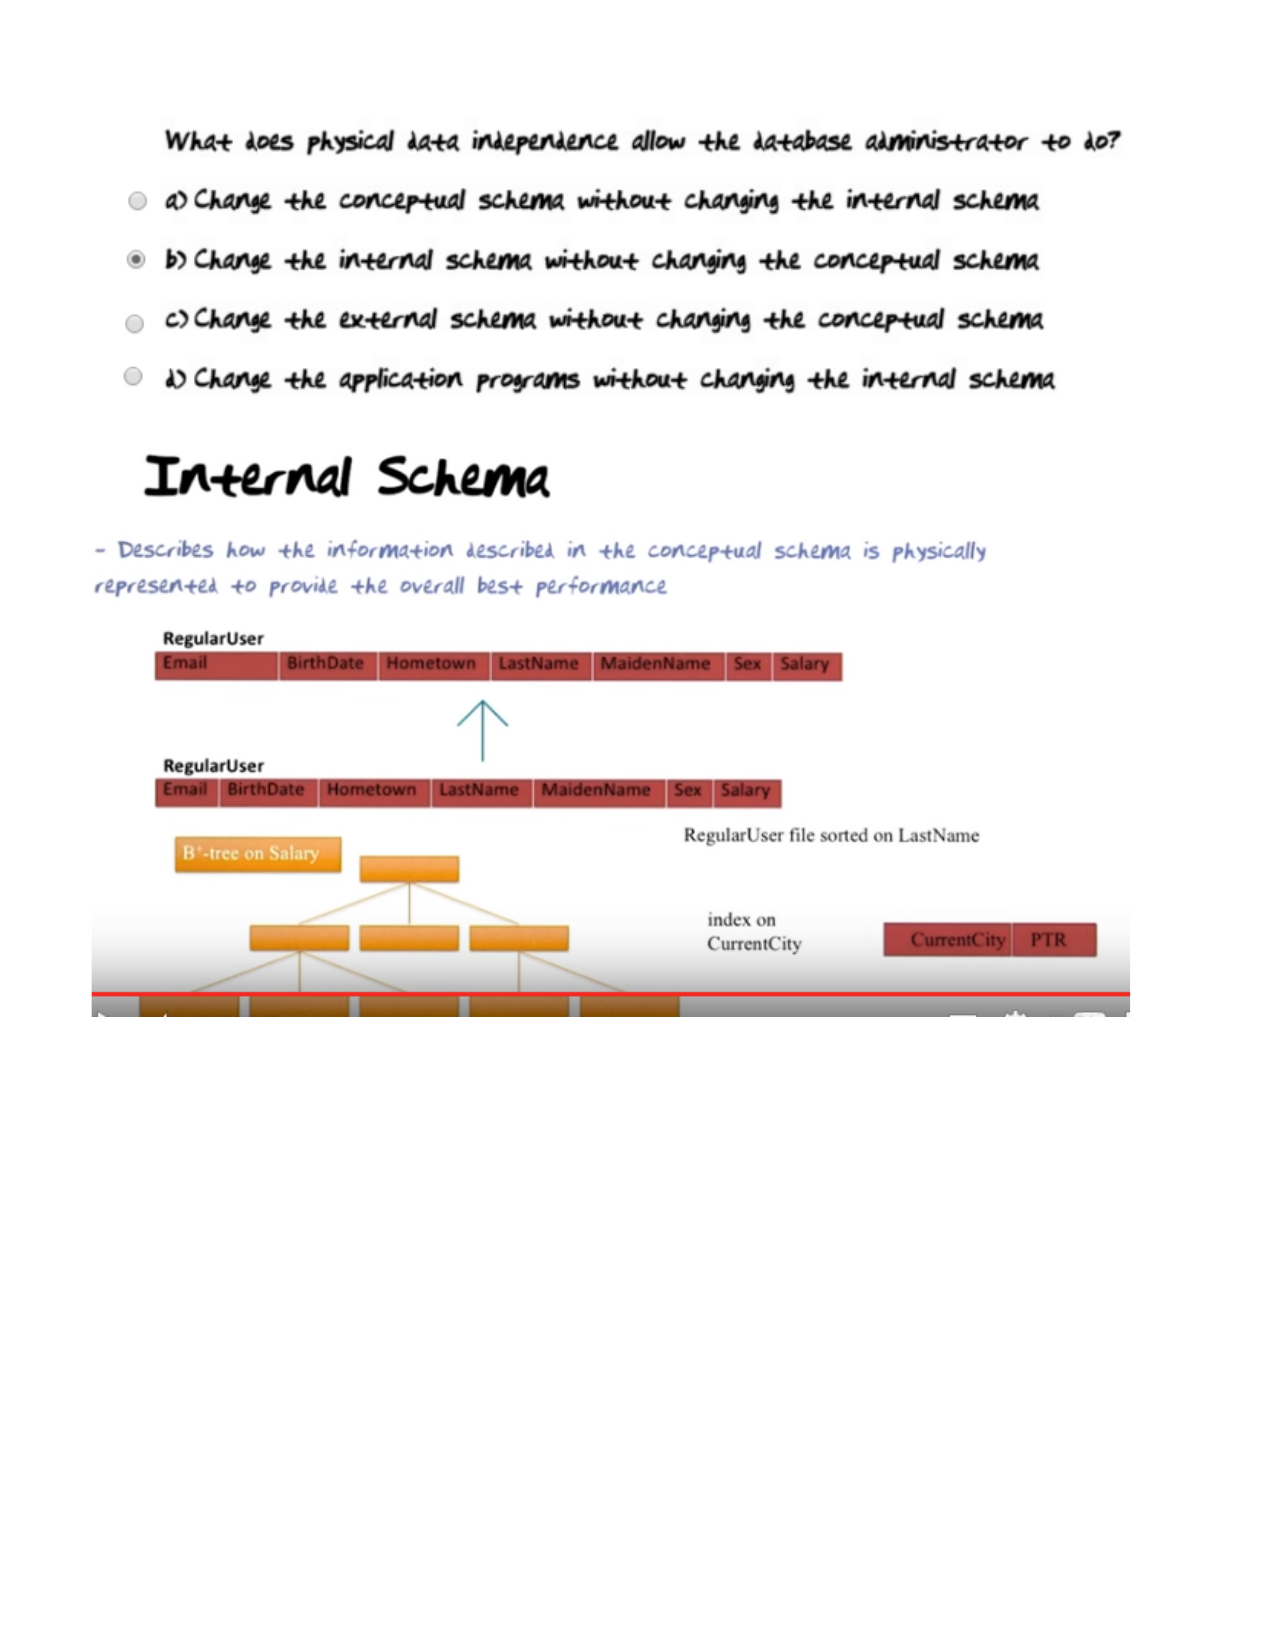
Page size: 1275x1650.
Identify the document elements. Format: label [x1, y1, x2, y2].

picture [91, 443, 1131, 1017]
picture [118, 118, 1157, 407]
